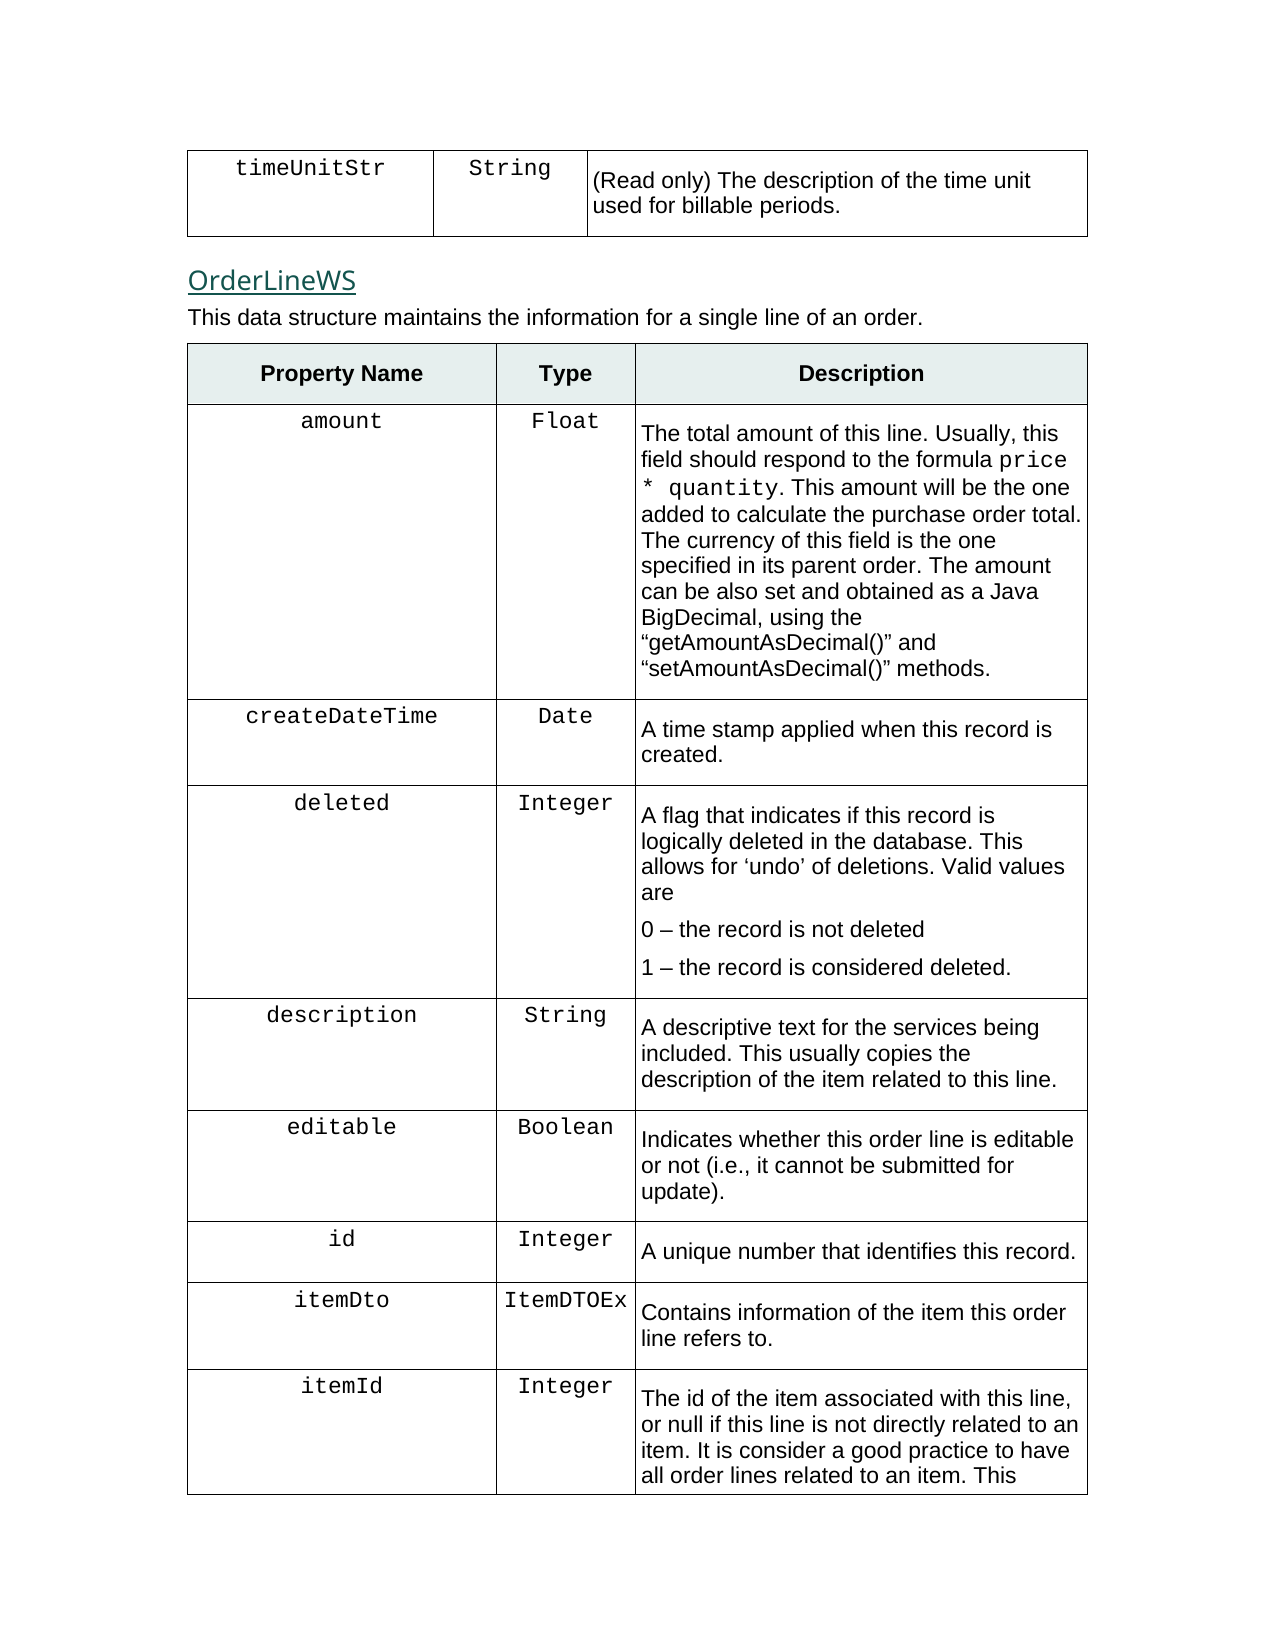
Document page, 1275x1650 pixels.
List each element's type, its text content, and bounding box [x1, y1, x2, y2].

table_cell Integer [497, 786, 635, 997]
table_cell A time stamp applied when this record is created. [636, 700, 1087, 785]
table_cell editable [188, 1111, 496, 1221]
table_cell A flag that indicates if this record is logically deleted in the database. This allows for ‘undo’ of deletions. Valid values are 0 – the record is not deleted 1 – the record is considered deleted. [636, 786, 1087, 997]
subtitle OrderLineWS [187, 261, 1087, 298]
table_cell String [497, 999, 635, 1109]
table_cell Date [497, 700, 635, 785]
table_cell Boolean [497, 1111, 635, 1221]
table_cell Indicates whether this order line is editable or not (i.e., it cannot be submitted for update). [636, 1111, 1087, 1221]
table_cell Contains information of the item this order line refers to. [636, 1283, 1087, 1368]
table_cell (Read only) The description of the time unit used for billable periods. [588, 151, 1087, 236]
table_cell id [188, 1222, 496, 1282]
table_cell Integer [497, 1370, 635, 1494]
table_cell createDateTime [188, 700, 496, 785]
table_cell deleted [188, 786, 496, 997]
table_cell itemId [188, 1370, 496, 1494]
table_cell amount [188, 405, 496, 699]
table_cell description [188, 999, 496, 1109]
table_cell Integer [497, 1222, 635, 1282]
table_header Property Name [188, 344, 496, 403]
text This data structure maintains the information for a single line of an order. [187, 304, 1087, 330]
table_header Description [636, 344, 1087, 403]
table_cell Float [497, 405, 635, 699]
table_cell A unique number that identifies this record. [636, 1222, 1087, 1282]
table_cell ItemDTOEx [497, 1283, 635, 1368]
table_header Type [497, 344, 635, 403]
table_cell The total amount of this line. Usually, this field should respond to the formula price * quantity. This amount will be the one added to calculate the purchase order total. The currency of this field is the one specified in its parent order. The amount can be also set and obtained as a Java BigDecimal, using the “getAmountAsDecimal()” and “setAmountAsDecimal()” methods. [636, 405, 1087, 699]
table_cell itemDto [188, 1283, 496, 1368]
table_cell The id of the item associated with this line, or null if this line is not directly related to an item. It is consider a good practice to have all order lines related to an item. This [636, 1370, 1087, 1494]
table_cell A descriptive text for the services being included. This usually copies the description of the item related to this line. [636, 999, 1087, 1109]
table_cell String [434, 151, 587, 236]
table_cell timeUnitStr [188, 151, 433, 236]
